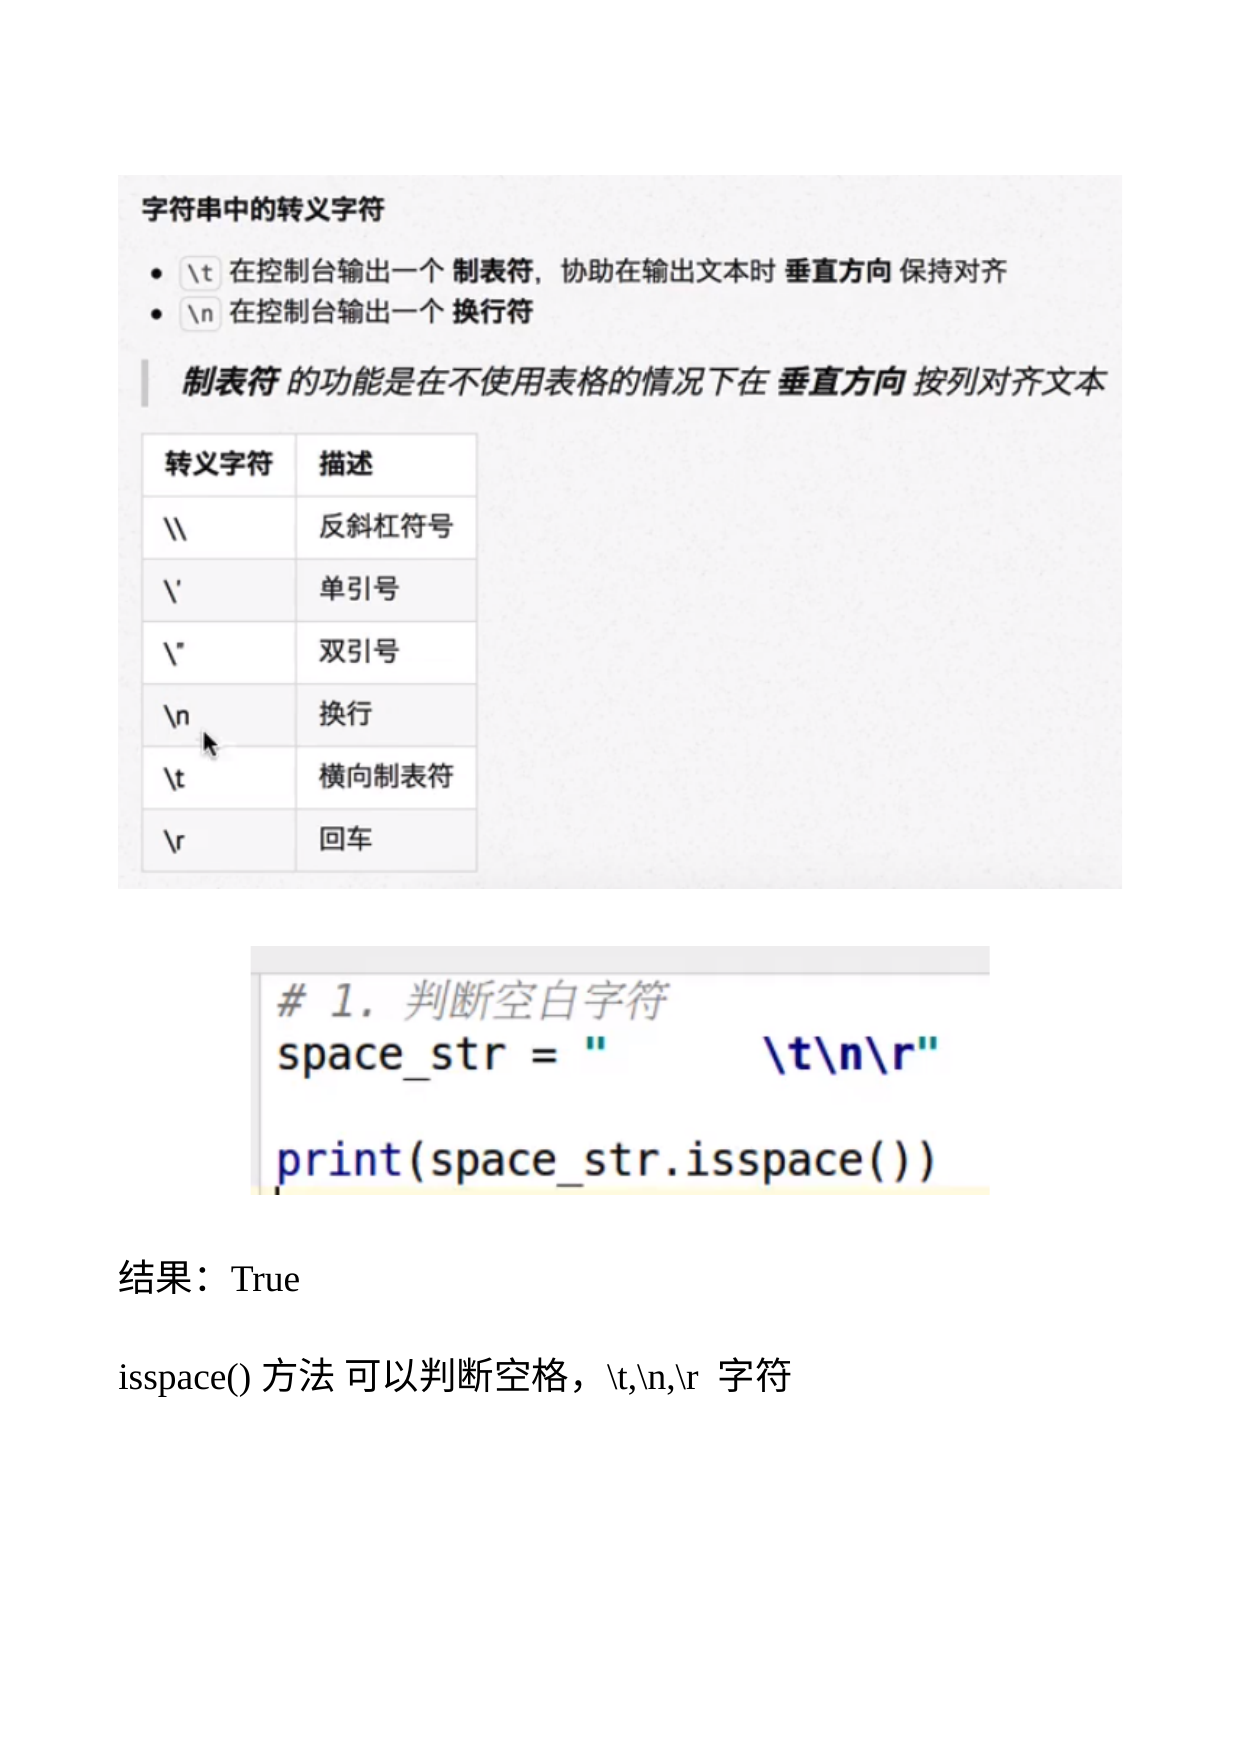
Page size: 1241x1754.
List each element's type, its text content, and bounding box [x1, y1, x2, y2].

text isspace() 方法 可以判断空格，\t,\n,\r 字符 [118, 1346, 1122, 1400]
picture [250, 946, 990, 1195]
picture [118, 175, 1123, 889]
text 结果：True [118, 1248, 1122, 1302]
